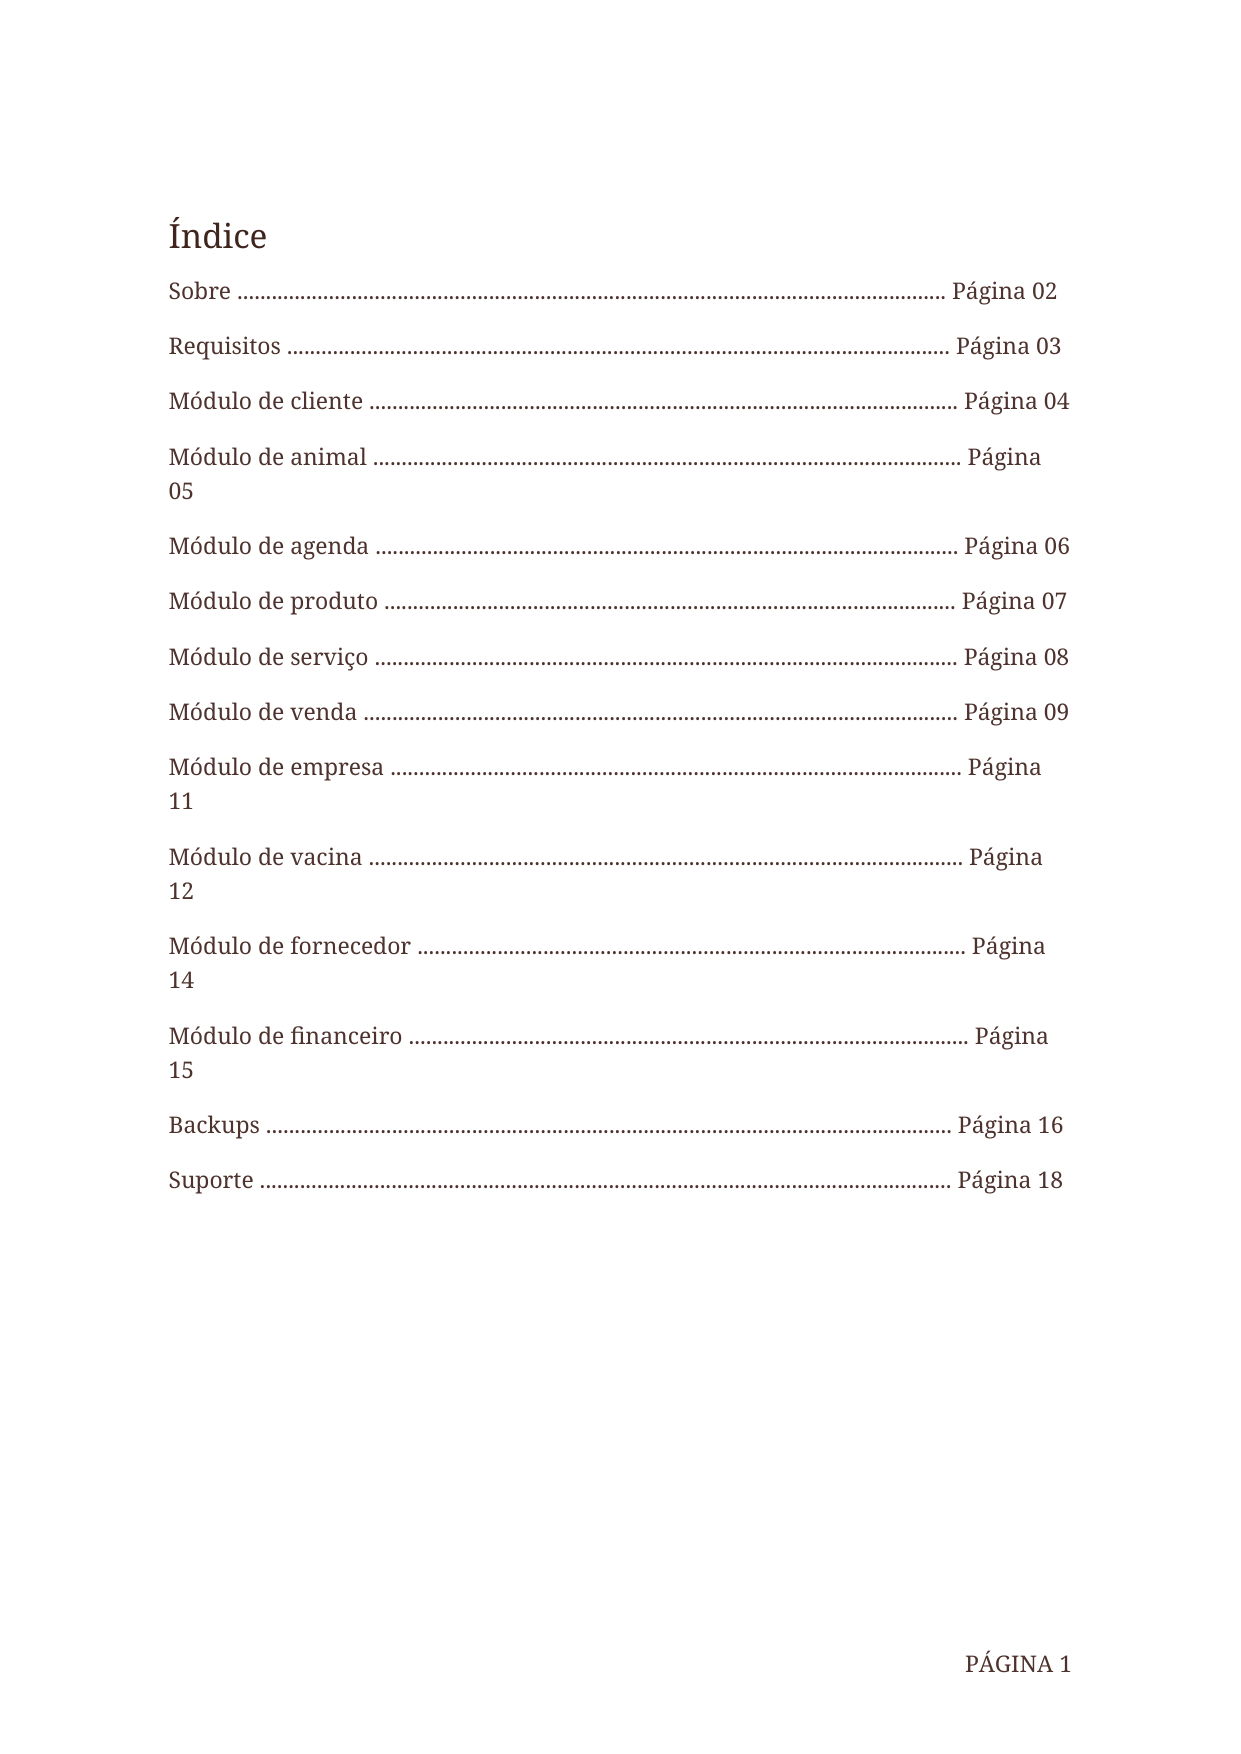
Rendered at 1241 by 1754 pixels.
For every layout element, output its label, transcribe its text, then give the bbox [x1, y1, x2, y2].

text Módulo de animal ....................................................................................................... Página 05 [168, 441, 1072, 506]
text Sobre ............................................................................................................................ Página 02 [168, 275, 1072, 306]
text Módulo de produto .................................................................................................... Página 07 [168, 585, 1072, 617]
text Suporte ......................................................................................................................... Página 18 [168, 1164, 1072, 1196]
text Módulo de fornecedor ................................................................................................ Página 14 [168, 930, 1072, 996]
text Backups ........................................................................................................................ Página 16 [168, 1109, 1072, 1141]
text Módulo de empresa .................................................................................................... Página 11 [168, 751, 1072, 817]
text Módulo de serviço ...................................................................................................... Página 08 [168, 641, 1072, 672]
subtitle Índice [168, 212, 1072, 258]
text Módulo de cliente ....................................................................................................... Página 04 [168, 385, 1072, 417]
text Módulo de vacina ........................................................................................................ Página 12 [168, 841, 1072, 906]
text Requisitos .................................................................................................................... Página 03 [168, 330, 1072, 361]
text Módulo de venda ........................................................................................................ Página 09 [168, 696, 1072, 727]
text Módulo de agenda ...................................................................................................... Página 06 [168, 530, 1072, 561]
text Módulo de financeiro .................................................................................................. Página 15 [168, 1020, 1072, 1085]
